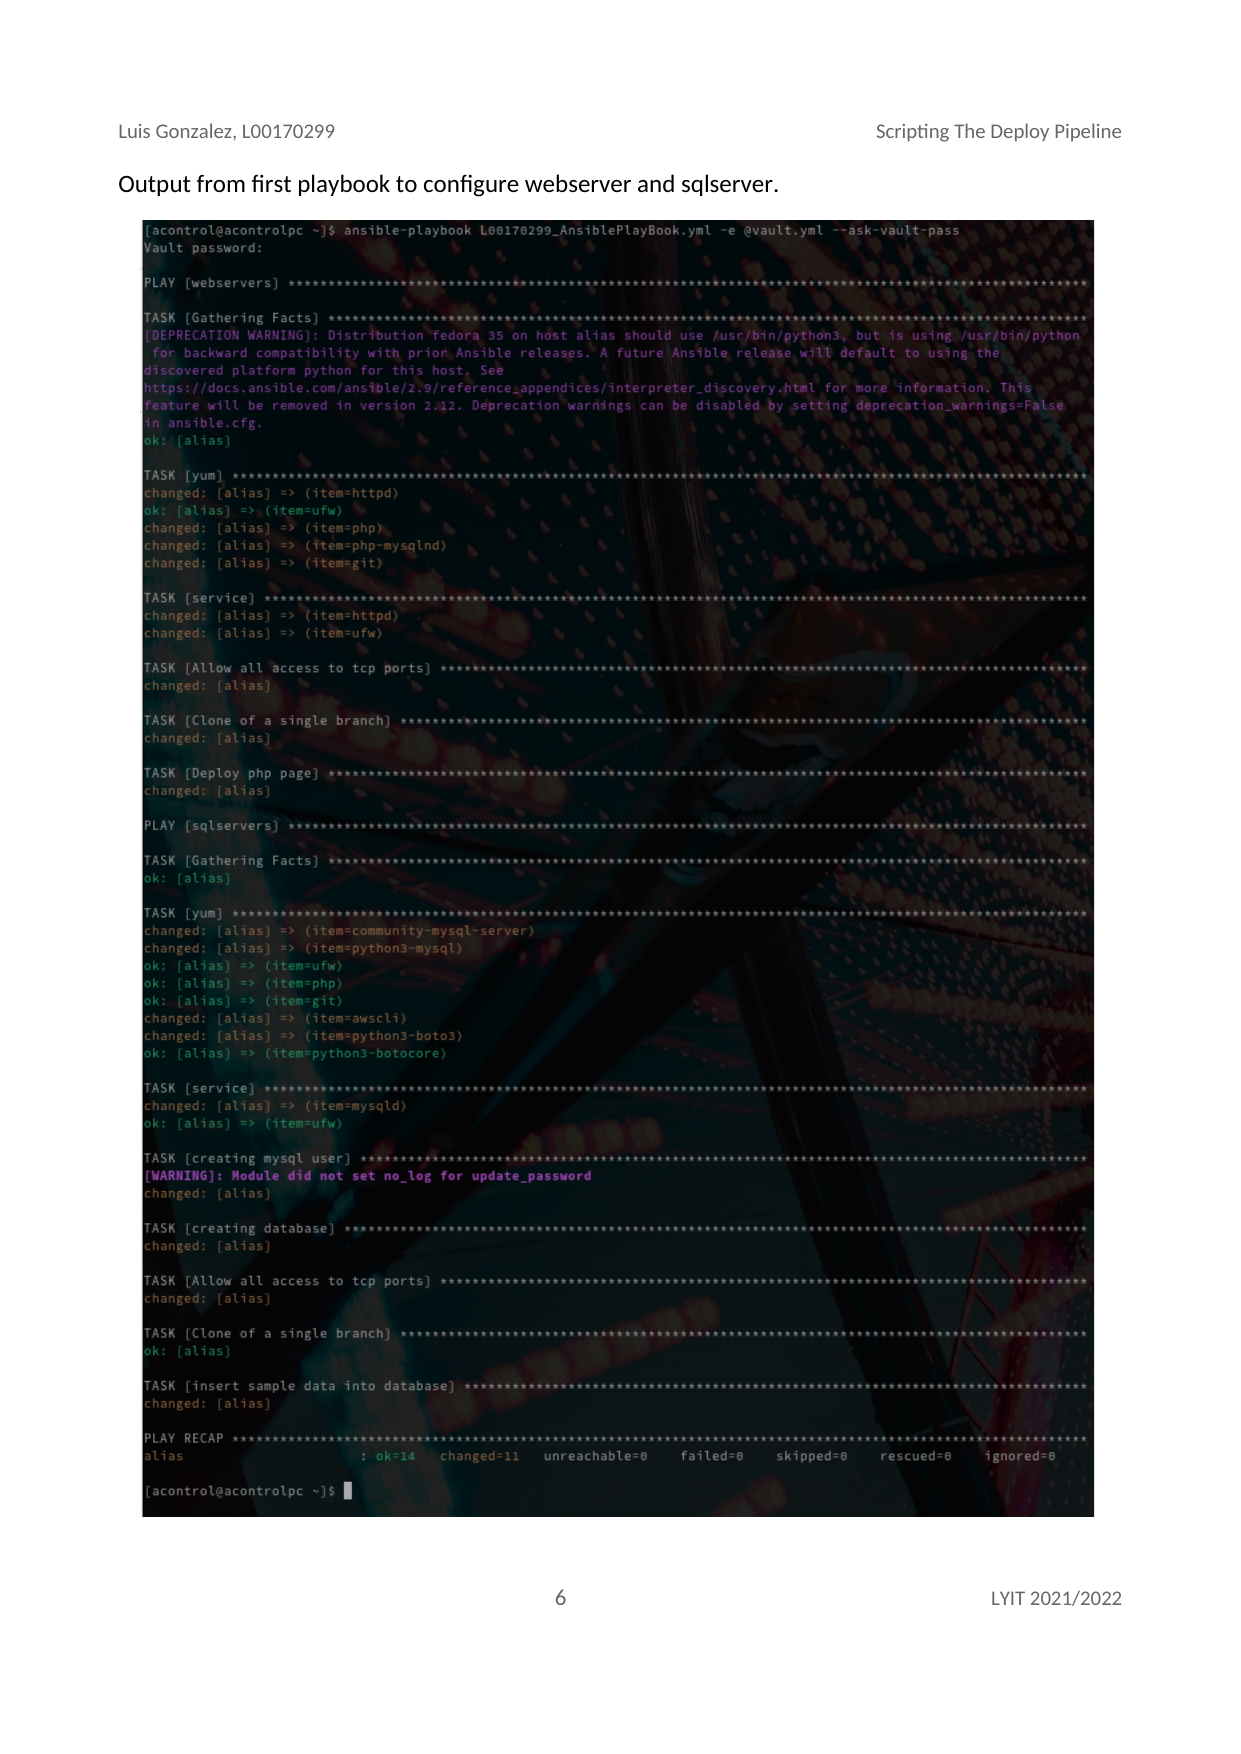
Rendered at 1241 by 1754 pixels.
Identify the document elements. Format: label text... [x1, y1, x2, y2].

text Output from first playbook to configure webserver and sqlserver. [118, 168, 1122, 198]
picture [140, 220, 1095, 1517]
